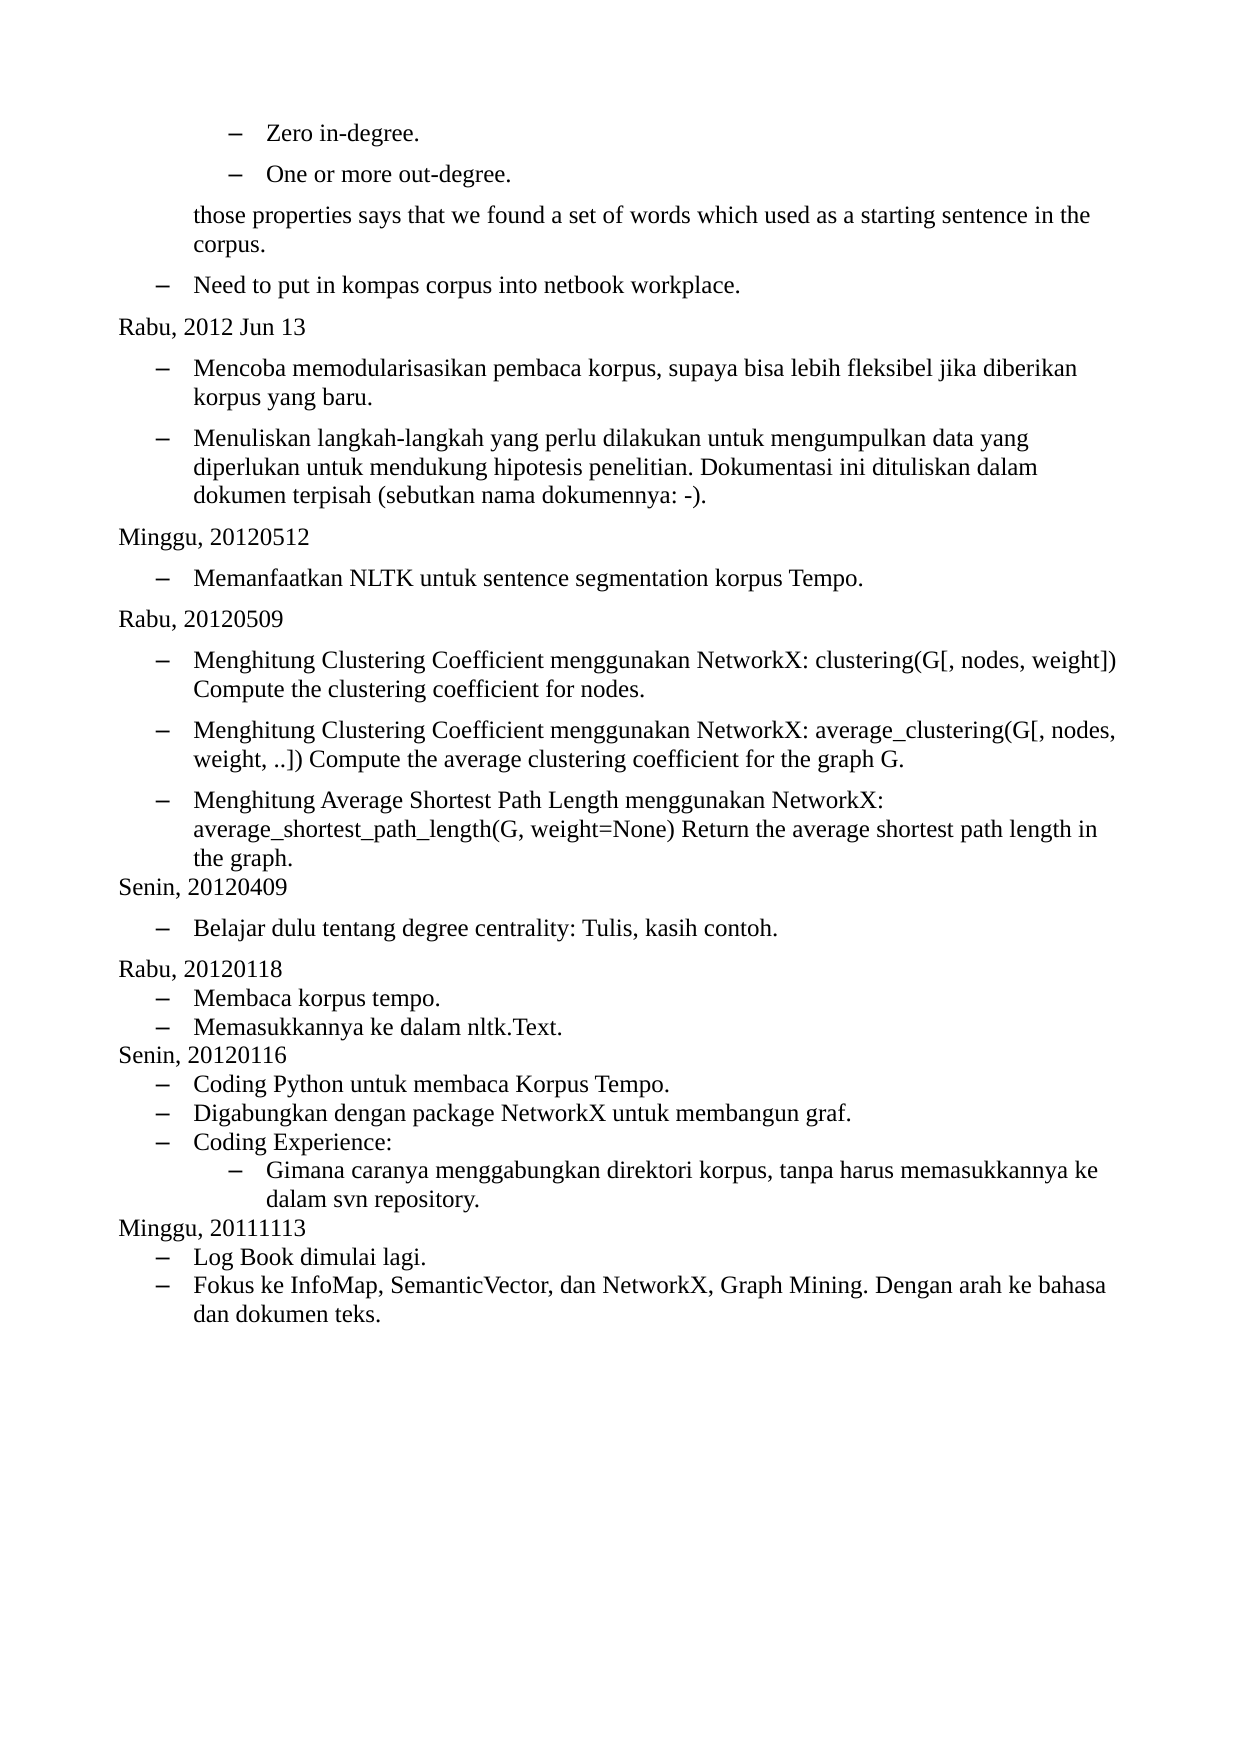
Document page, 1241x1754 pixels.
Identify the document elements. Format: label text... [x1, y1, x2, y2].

list Digabungkan dengan package NetworkX untuk membangun graf. [156, 1098, 1122, 1127]
list Fokus ke InfoMap, SemanticVector, dan NetworkX, Graph Mining. Dengan arah ke bahasa dan dokumen teks. [156, 1271, 1122, 1328]
list One or more out-degree. [228, 159, 1122, 188]
text Rabu, 20120509 [118, 604, 1122, 633]
text Rabu, 20120118 [118, 954, 1122, 983]
list Membaca korpus tempo. [156, 983, 1122, 1012]
list those properties says that we found a set of words which used as a starting sentence in the corpus. [156, 201, 1122, 258]
list Belajar dulu tentang degree centrality: Tulis, kasih contoh. [156, 913, 1122, 942]
list Zero in-degree. [228, 118, 1122, 147]
list Menuliskan langkah-langkah yang perlu dilakukan untuk mengumpulkan data yang diperlukan untuk mendukung hipotesis penelitian. Dokumentasi ini dituliskan dalam dokumen terpisah (sebutkan nama dokumennya: -). [156, 423, 1122, 509]
text Minggu, 20111113 [118, 1213, 1122, 1242]
list Menghitung Clustering Coefficient menggunakan NetworkX: clustering(G[, nodes, weight]) Compute the clustering coefficient for nodes. [156, 646, 1122, 703]
list Memasukkannya ke dalam nltk.Text. [156, 1012, 1122, 1041]
list Coding Experience: [156, 1127, 1122, 1156]
list Gimana caranya menggabungkan direktori korpus, tanpa harus memasukkannya ke dalam svn repository. [228, 1156, 1122, 1213]
text Minggu, 20120512 [118, 522, 1122, 551]
list Menghitung Clustering Coefficient menggunakan NetworkX: average_clustering(G[, nodes, weight, ..]) Compute the average clustering coefficient for the graph G. [156, 716, 1122, 773]
list Need to put in kompas corpus into netbook workplace. [156, 271, 1122, 299]
list Memanfaatkan NLTK untuk sentence segmentation korpus Tempo. [156, 563, 1122, 592]
text Senin, 20120409 [118, 872, 1122, 901]
list Coding Python untuk membaca Korpus Tempo. [156, 1069, 1122, 1098]
text Senin, 20120116 [118, 1041, 1122, 1069]
list Menghitung Average Shortest Path Length menggunakan NetworkX: average_shortest_path_length(G, weight=None) Return the average shortest path length in the graph. [156, 786, 1122, 872]
list Log Book dimulai lagi. [156, 1242, 1122, 1271]
list Mencoba memodularisasikan pembaca korpus, supaya bisa lebih fleksibel jika diberikan korpus yang baru. [156, 353, 1122, 411]
text Rabu, 2012 Jun 13 [118, 312, 1122, 341]
